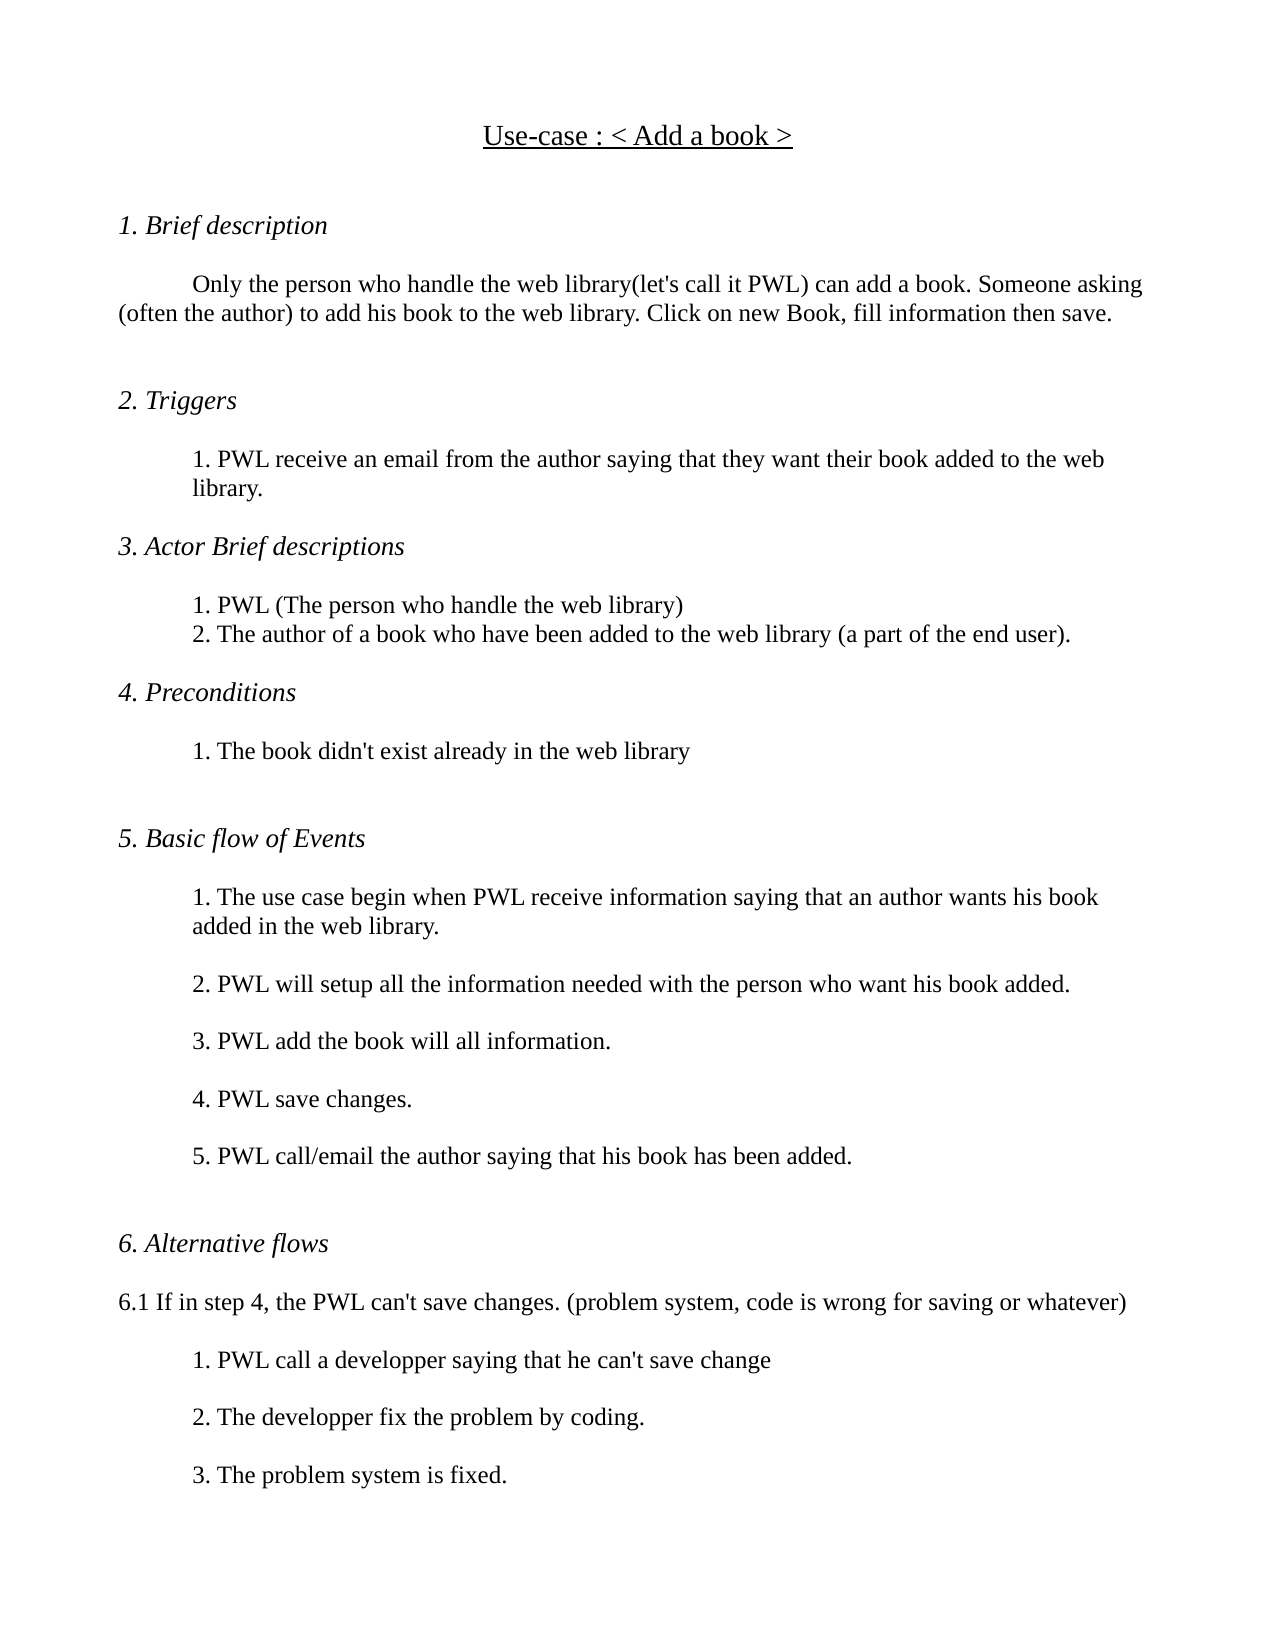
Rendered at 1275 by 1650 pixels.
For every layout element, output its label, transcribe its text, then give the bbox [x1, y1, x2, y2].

text 1. PWL receive an email from the author saying that they want their book added to the web library. [118, 444, 1157, 501]
text 5. Basic flow of Events [118, 822, 1157, 854]
text 1. PWL call a developper saying that he can't save change [118, 1345, 1157, 1373]
text Only the person who handle the web library(let's call it PWL) can add a book. Someone asking (often the author) to add his book to the web library. Click on new Book, fill information then save. [118, 269, 1157, 327]
text 1. The book didn't exist already in the web library [118, 736, 1157, 765]
text 6.1 If in step 4, the PWL can't save changes. (problem system, code is wrong for saving or whatever) [118, 1287, 1157, 1316]
text 3. Actor Brief descriptions [118, 530, 1157, 561]
text 4. Preconditions [118, 676, 1157, 707]
text 1. Brief description [118, 209, 1157, 240]
text 5. PWL call/email the author saying that his book has been added. [118, 1141, 1157, 1170]
text Use-case : < Add a book > [118, 118, 1157, 152]
text 4. PWL save changes. [118, 1084, 1157, 1112]
text 1. The use case begin when PWL receive information saying that an author wants his book added in the web library. [118, 882, 1157, 940]
text 6. Alternative flows [118, 1227, 1157, 1258]
text 2. The developper fix the problem by coding. [118, 1402, 1157, 1431]
text 2. PWL will setup all the information needed with the person who want his book added. [118, 969, 1157, 997]
text 2. The author of a book who have been added to the web library (a part of the end user). [118, 619, 1157, 648]
text 1. PWL (The person who handle the web library) [118, 590, 1157, 619]
text 3. The problem system is fixed. [118, 1460, 1157, 1488]
text 2. Triggers [118, 384, 1157, 415]
text 3. PWL add the book will all information. [118, 1026, 1157, 1055]
